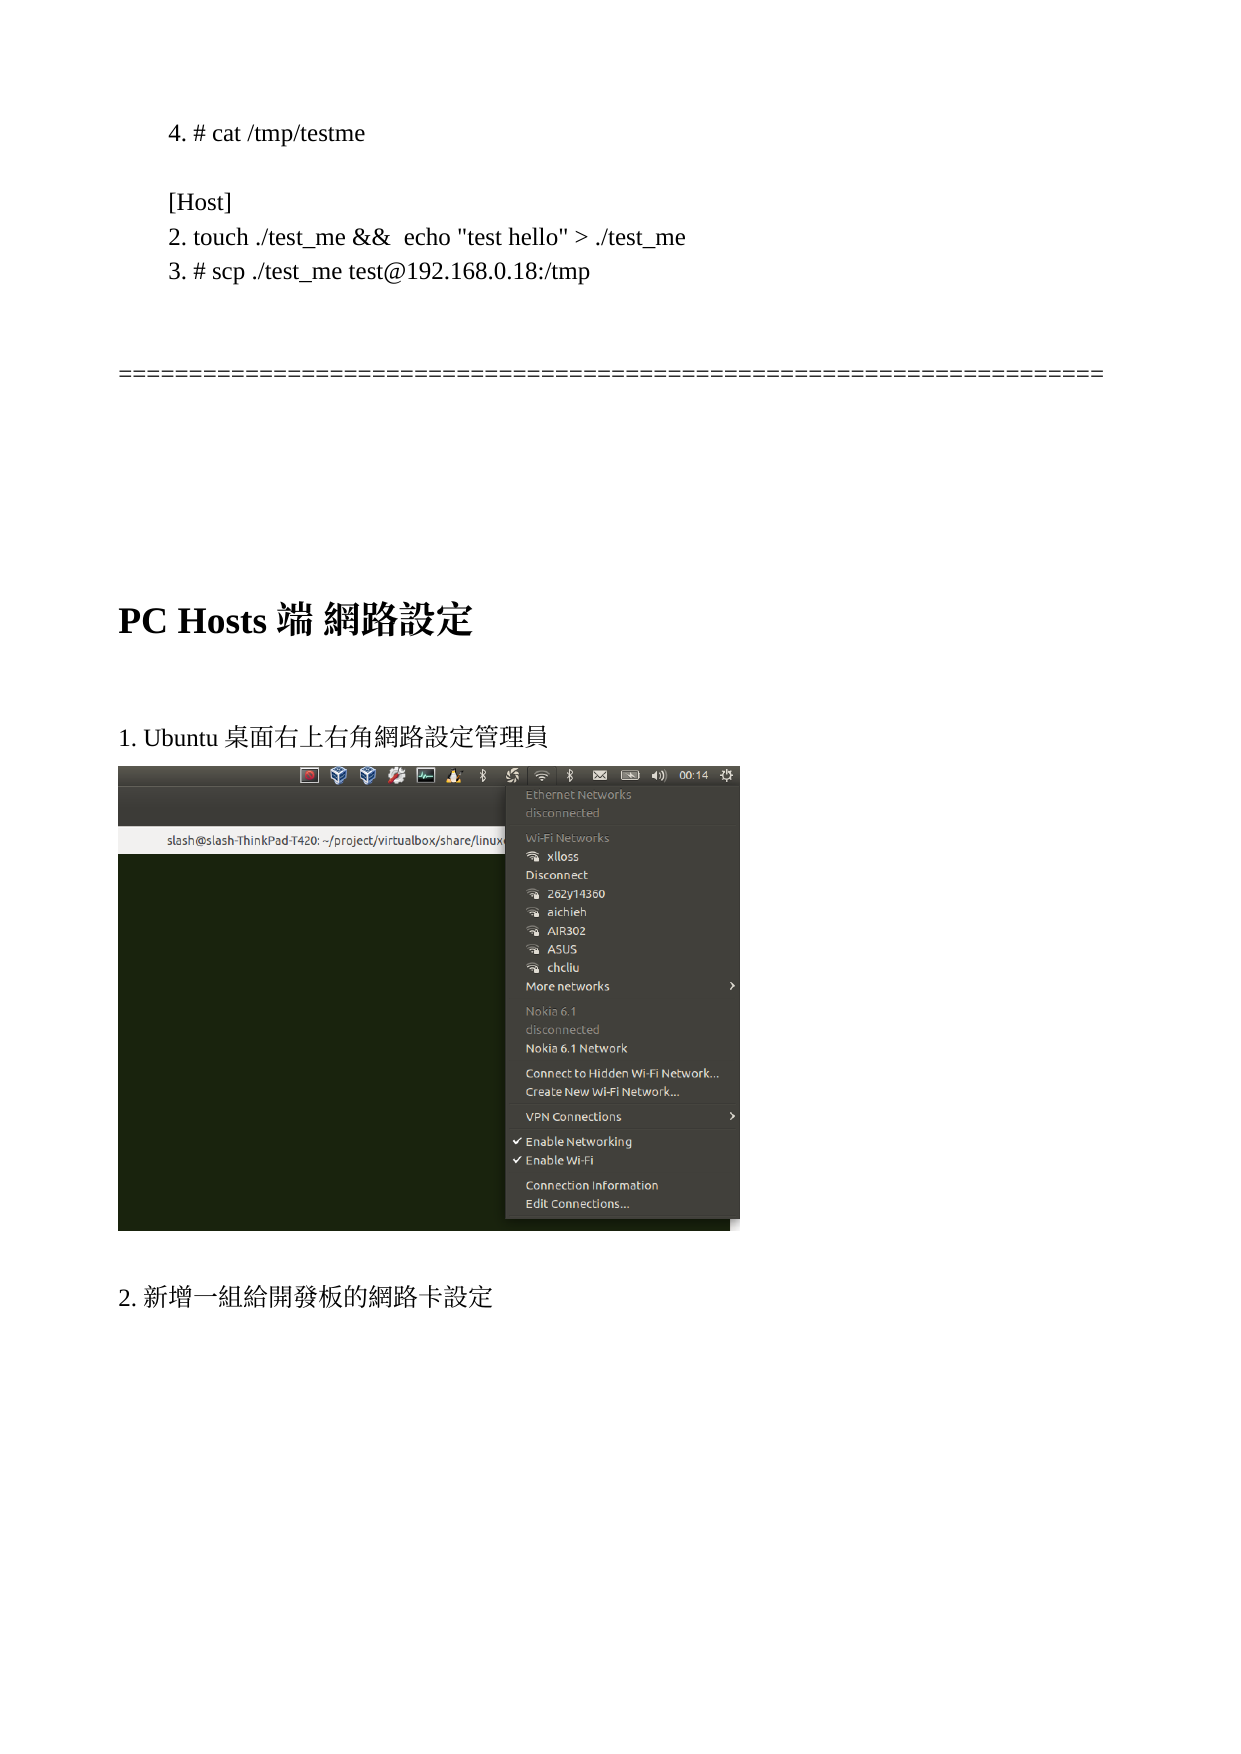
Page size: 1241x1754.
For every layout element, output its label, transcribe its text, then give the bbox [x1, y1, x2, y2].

text 1. Ubuntu 桌面右上右角網路設定管理員 2. 新增一組給開發板的網路卡設定 [118, 717, 1122, 1314]
text 4. # cat /tmp/testme [Host] 2. touch ./test_me && echo "test hello" > ./test_me 3. # scp ./test_me test@192.168.0.18:/tmp ====================================================================== [118, 118, 1122, 388]
subtitle PC Hosts 端 網路設定 [118, 590, 1122, 644]
picture [118, 758, 744, 1231]
